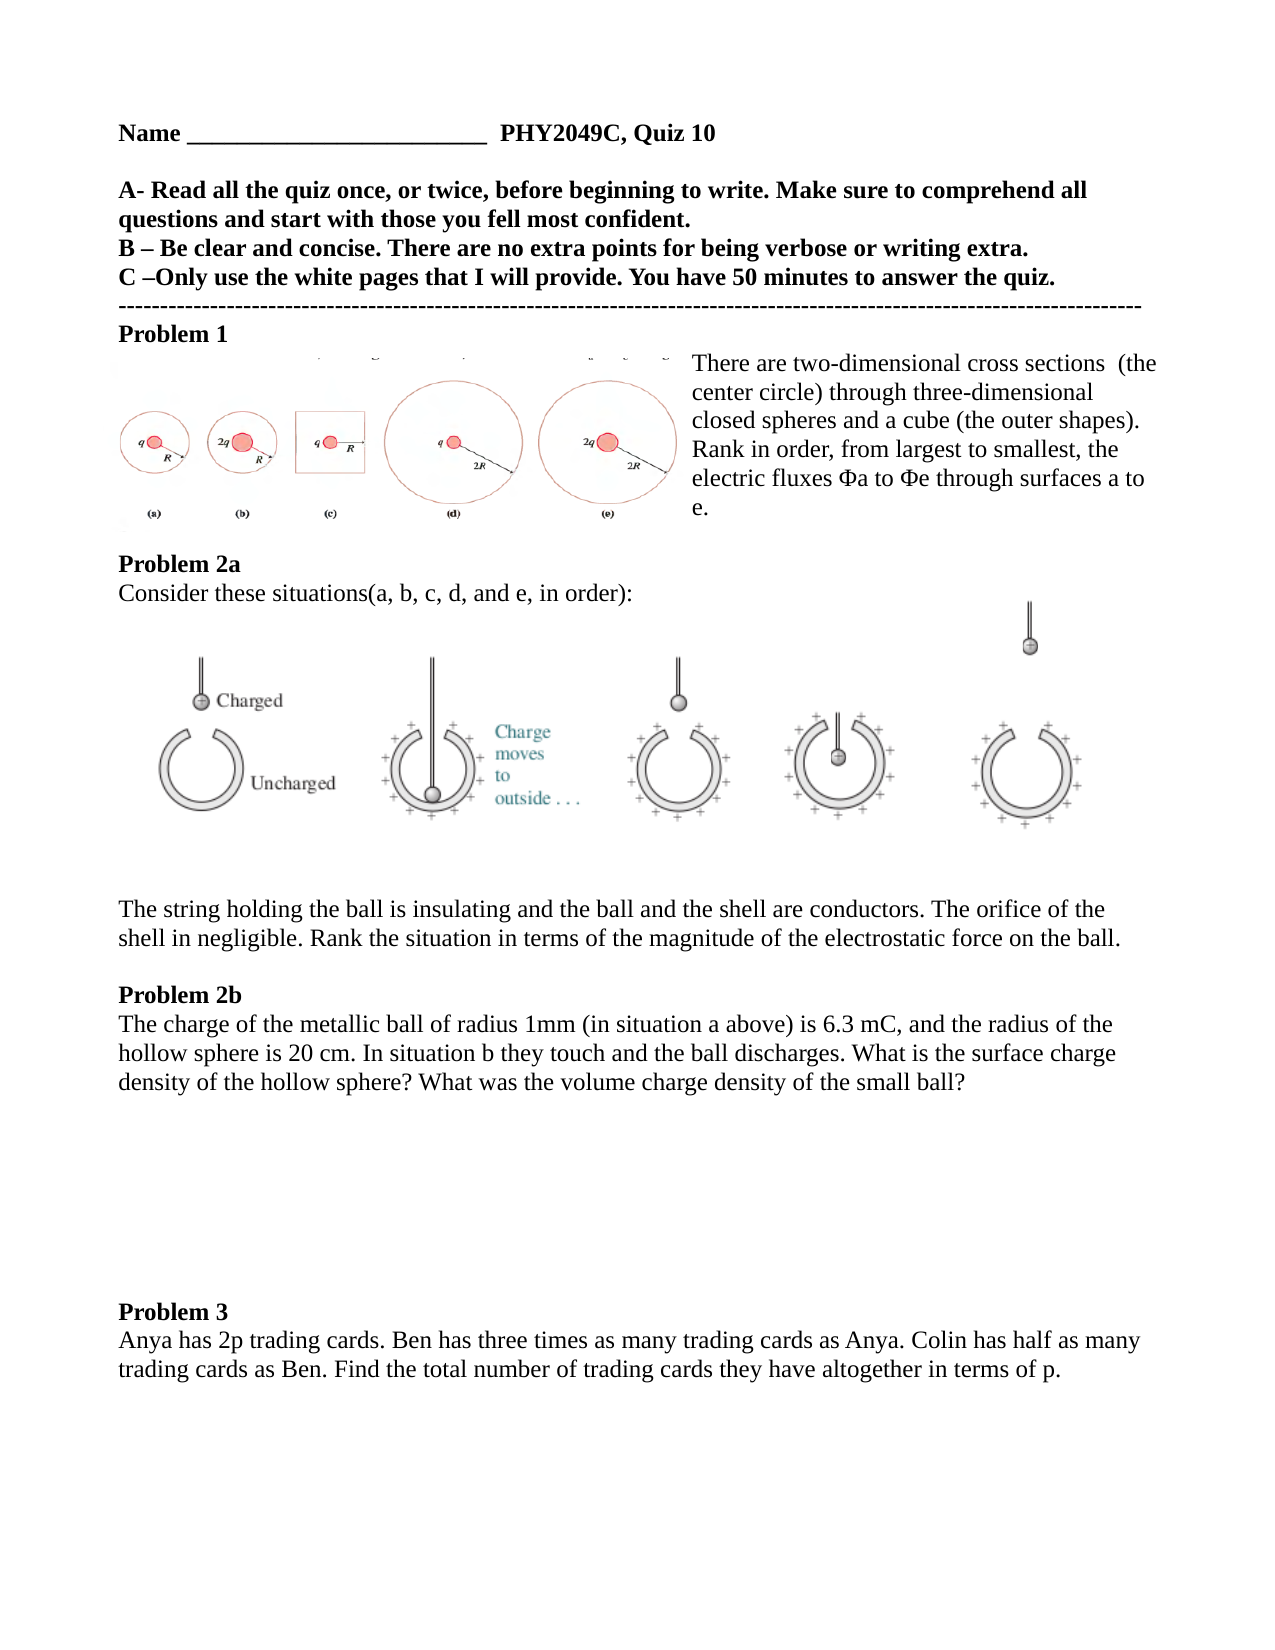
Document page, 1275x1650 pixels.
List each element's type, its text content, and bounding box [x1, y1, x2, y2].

text Anya has 2p trading cards. Ben has three times as many trading cards as Anya. Colin has half as many trading cards as Ben. Find the total number of trading cards they have altogether in terms of p. [118, 1326, 1157, 1383]
text Problem 2b [118, 981, 1157, 1009]
text There are two-dimensional cross sections (the center circle) through three-dimensional closed spheres and a cube (the outer shapes). Rank in order, from largest to smallest, the electric fluxes Φa to Φe through surfaces a to e. [118, 348, 1157, 521]
text B – Be clear and concise. There are no extra points for being verbose or writing extra. [118, 233, 1157, 262]
text Problem 1 [118, 319, 1157, 348]
text C –Only use the white pages that I will provide. You have 50 minutes to answer the quiz. [118, 262, 1157, 291]
text The charge of the metallic ball of radius 1mm (in situation a above) is 6.3 mC, and the radius of the hollow sphere is 20 cm. In situation b they touch and the ball discharges. What is the surface charge density of the hollow sphere? What was the volume charge density of the small ball? [118, 1009, 1157, 1096]
picture [944, 714, 1112, 850]
picture [103, 358, 692, 532]
text --------------------------------------------------------------------------------------------------------------------------- [118, 291, 1157, 319]
text Problem 2a [118, 549, 1157, 578]
picture [1022, 591, 1028, 663]
text The string holding the ball is insulating and the ball and the shell are conductors. The orifice of the shell in negligible. Rank the situation in terms of the magnitude of the electrostatic force on the ball. [118, 894, 1157, 952]
text Problem 3 [118, 1297, 1157, 1326]
text A- Read all the quiz once, or twice, before beginning to write. Make sure to comprehend all questions and start with those you fell most confident. [118, 176, 1157, 233]
text Name ________________________ PHY2049C, Quiz 10 [118, 118, 1157, 147]
picture [133, 623, 925, 841]
text Consider these situations(a, b, c, d, and e, in order): [118, 578, 1157, 607]
